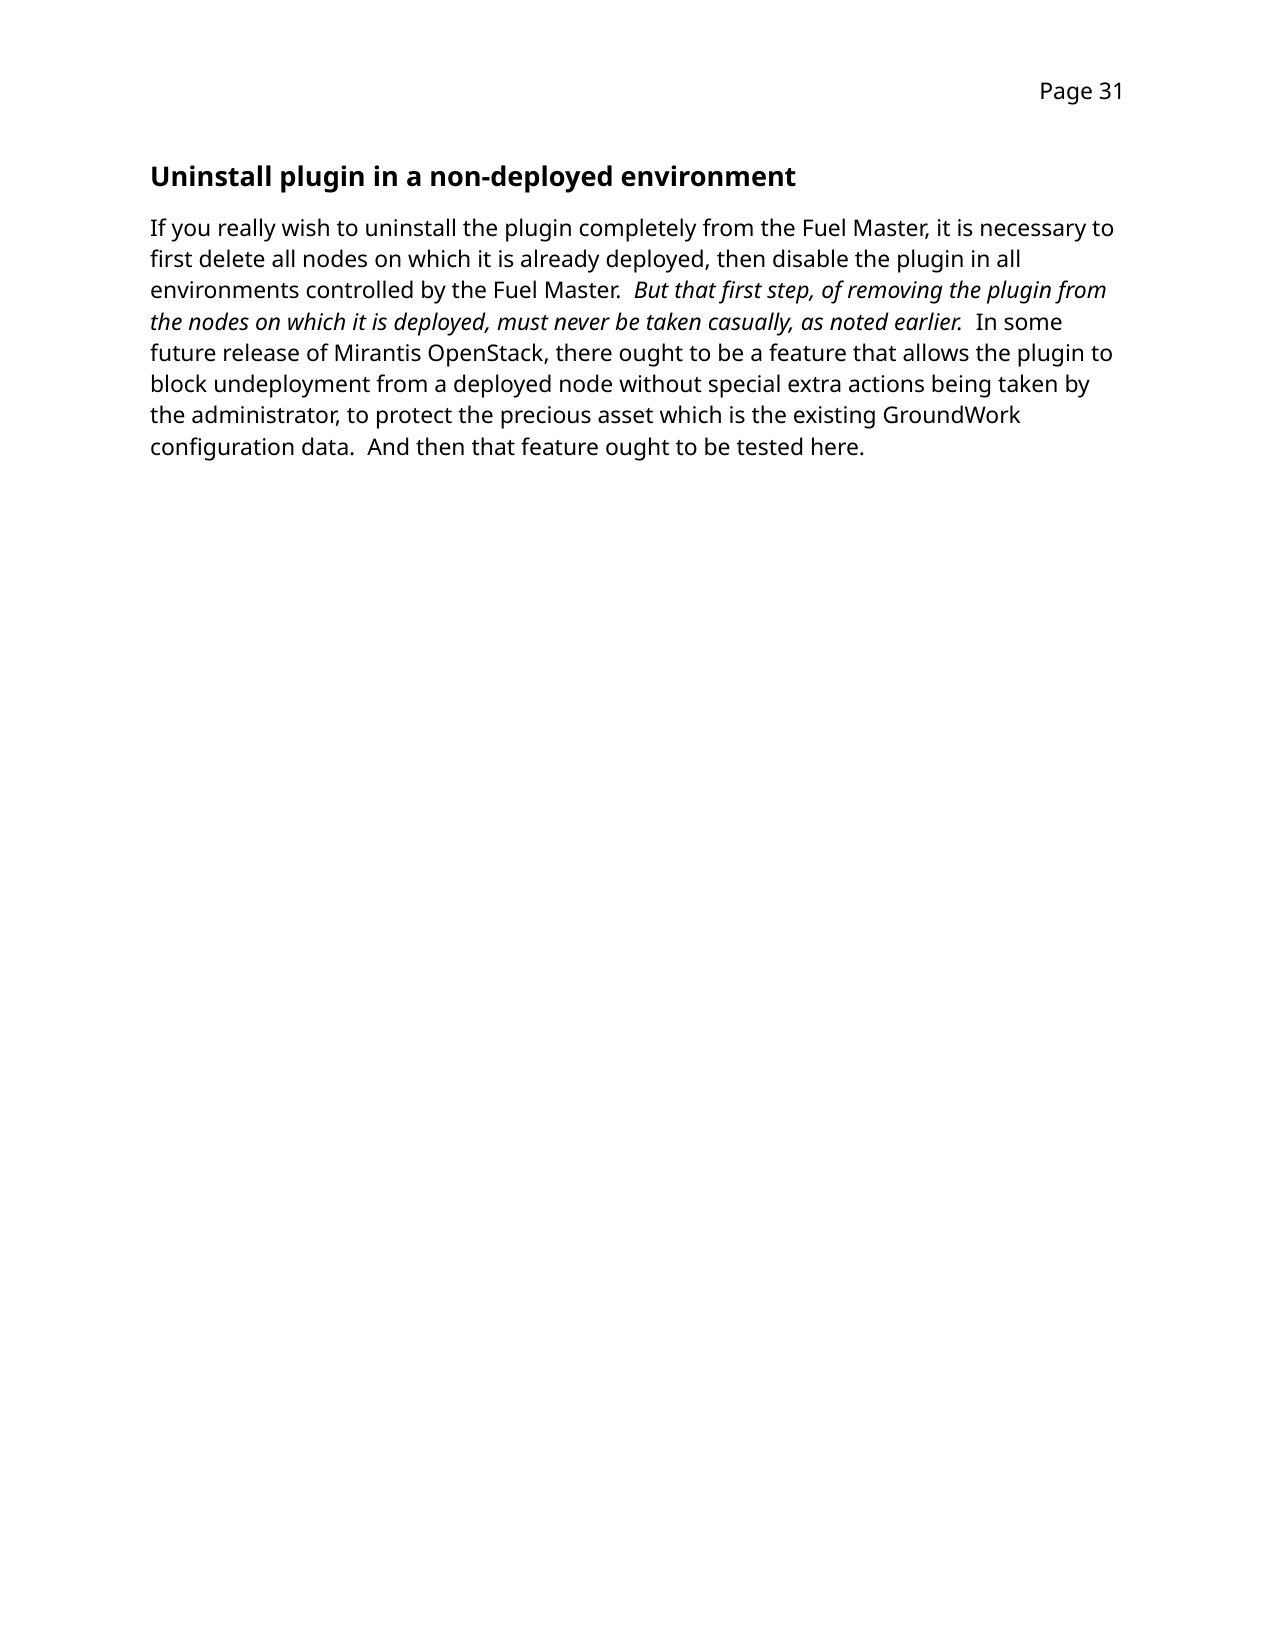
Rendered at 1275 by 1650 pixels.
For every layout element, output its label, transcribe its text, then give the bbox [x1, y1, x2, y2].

subtitle Uninstall plugin in a non-deployed environment [150, 157, 1125, 194]
text If you really wish to uninstall the plugin completely from the Fuel Master, it is necessary to first delete all nodes on which it is already deployed, then disable the plugin in all environments controlled by the Fuel Master. But that first step, of removing the plugin from the nodes on which it is deployed, must never be taken casually, as noted earlier. In some future release of Mirantis OpenStack, there ought to be a feature that allows the plugin to block undeployment from a deployed node without special extra actions being taken by the administrator, to protect the precious asset which is the existing GroundWork configuration data. And then that feature ought to be tested here. [150, 212, 1125, 462]
